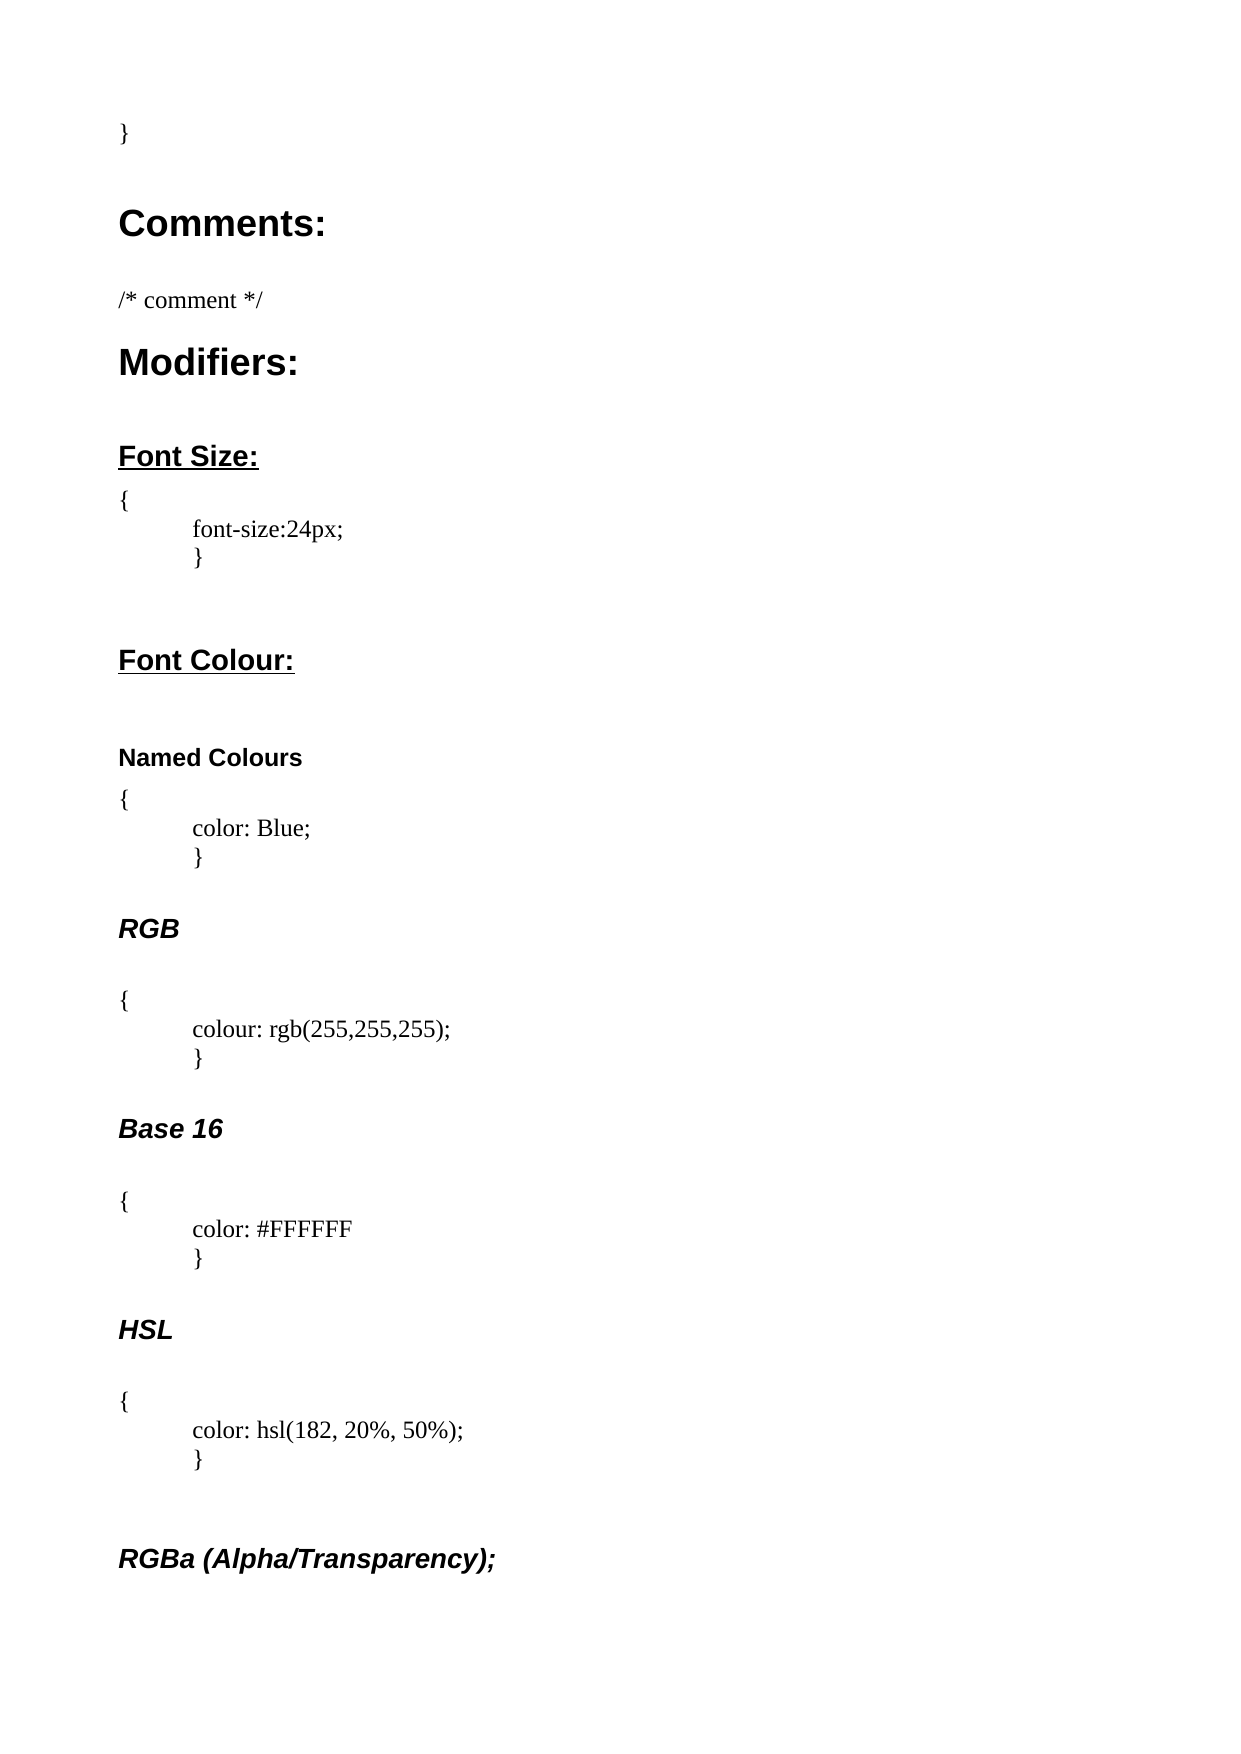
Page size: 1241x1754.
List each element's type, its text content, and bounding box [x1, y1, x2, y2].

subtitle RGB [118, 912, 1122, 944]
text } [118, 118, 1122, 147]
subtitle RGBa (Alpha/Transparency); [118, 1543, 1122, 1574]
subtitle Base 16 [118, 1113, 1122, 1144]
subtitle Comments: [118, 201, 1122, 244]
text } [118, 1043, 1122, 1071]
text /* comment */ [118, 286, 1122, 314]
text } [118, 842, 1122, 871]
text colour: rgb(255,255,255); [118, 1014, 1122, 1043]
text color: Blue; [118, 813, 1122, 842]
subtitle Font Size: [118, 439, 1122, 472]
text { [118, 1386, 1122, 1415]
text } [118, 1444, 1122, 1473]
subtitle Named Colours [118, 743, 1122, 772]
text } [118, 1243, 1122, 1272]
subtitle Font Colour: [118, 643, 1122, 677]
text { [118, 784, 1122, 813]
text color: #FFFFFF [118, 1214, 1122, 1243]
text } [118, 542, 1122, 571]
text font-size:24px; [118, 514, 1122, 542]
subtitle Modifiers: [118, 339, 1122, 383]
subtitle HSL [118, 1313, 1122, 1345]
text { [118, 485, 1122, 514]
text { [118, 985, 1122, 1014]
text { [118, 1186, 1122, 1214]
text color: hsl(182, 20%, 50%); [118, 1415, 1122, 1444]
